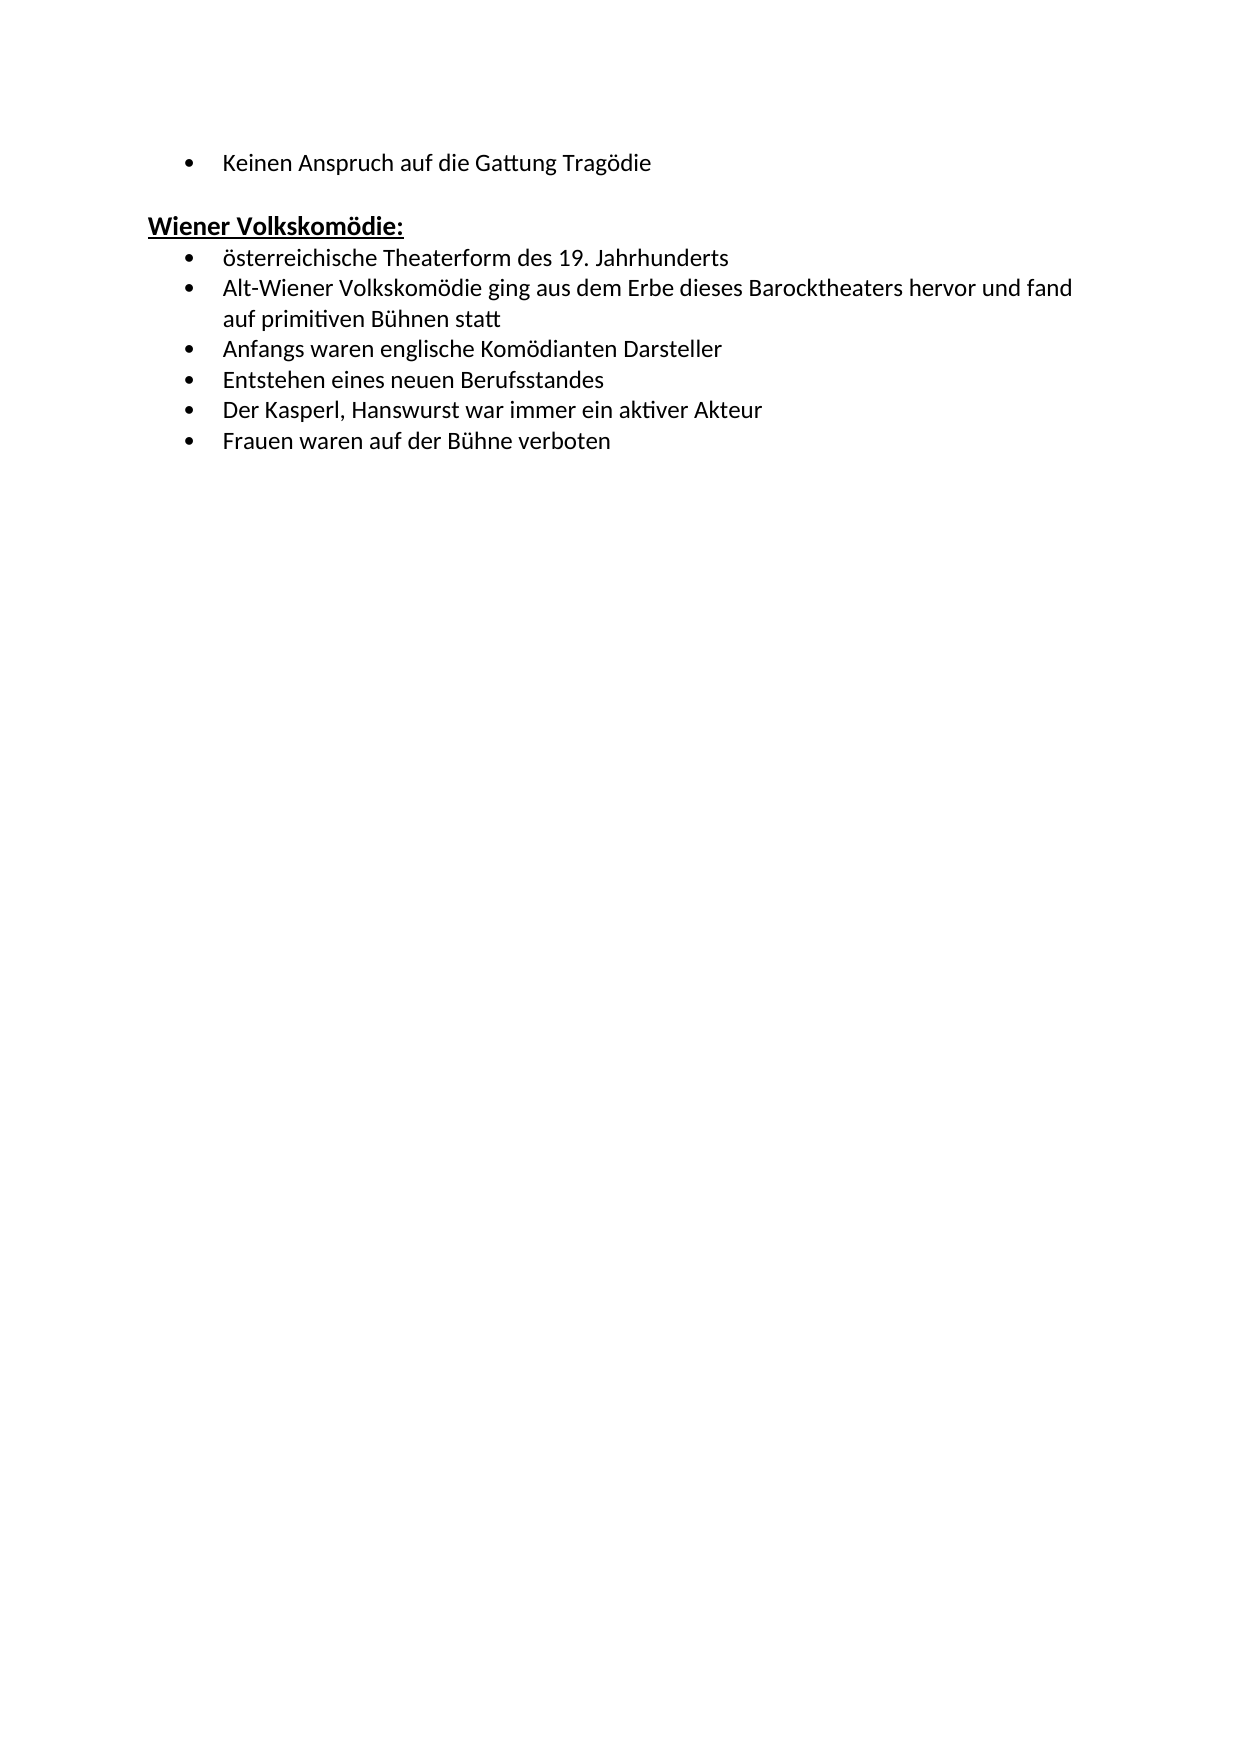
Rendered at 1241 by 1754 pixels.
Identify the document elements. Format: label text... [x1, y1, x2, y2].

list Keinen Anspruch auf die Gattung Tragödie [185, 148, 1093, 178]
list Entstehen eines neuen Berufsstandes [185, 364, 1093, 394]
list Frauen waren auf der Bühne verboten [185, 425, 1093, 455]
list Der Kasperl, Hanswurst war immer ein aktiver Akteur [185, 394, 1093, 425]
list österreichische Theaterform des 19. Jahrhunderts [185, 242, 1093, 272]
list Anfangs waren englische Komödianten Darsteller [185, 333, 1093, 364]
list Alt-Wiener Volkskomödie ging aus dem Erbe dieses Barocktheaters hervor und fand auf primitiven Bühnen statt [185, 272, 1093, 333]
text Wiener Volkskomödie: [148, 209, 1093, 242]
